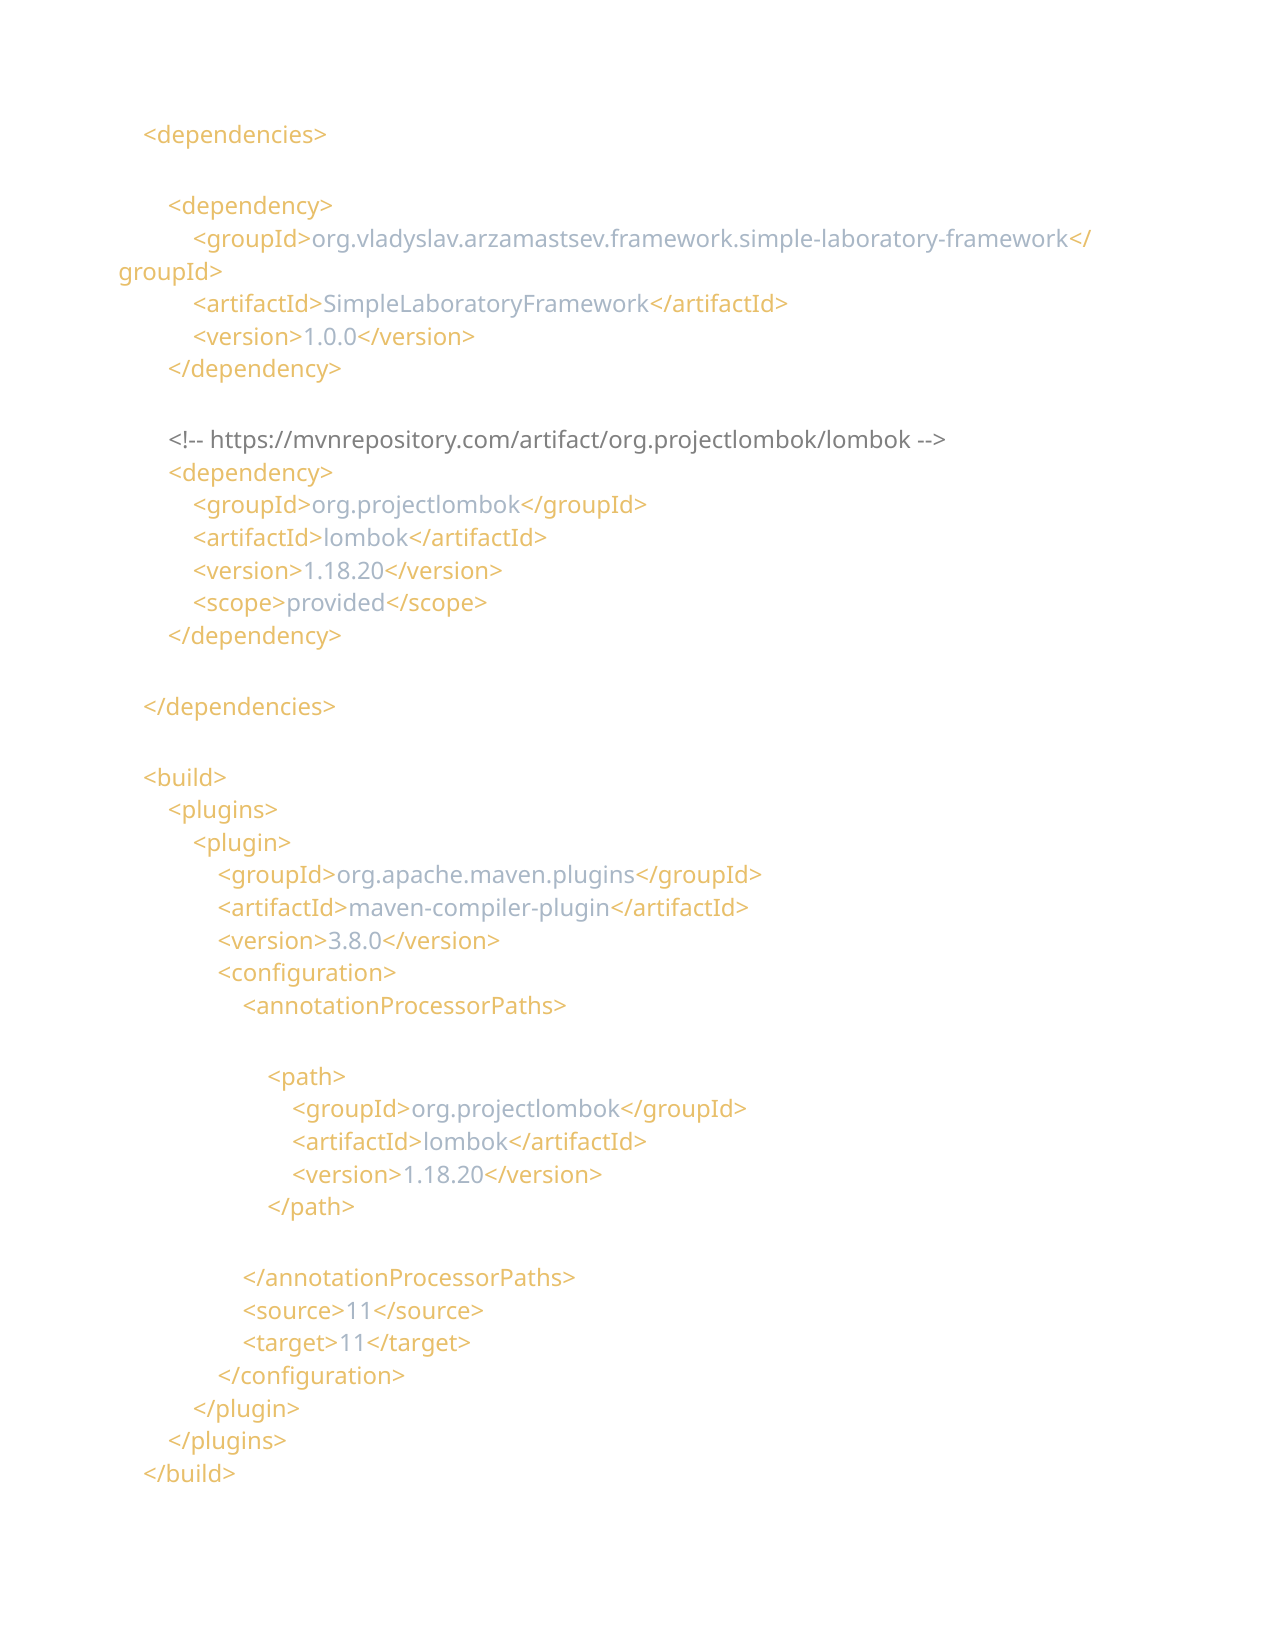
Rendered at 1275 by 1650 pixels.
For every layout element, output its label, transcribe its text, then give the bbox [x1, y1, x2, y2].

text <dependencies> <dependency> <groupId>org.vladyslav.arzamastsev.framework.simple-laboratory-framework</groupId> <artifactId>SimpleLaboratoryFramework</artifactId> <version>1.0.0</version> </dependency> <!-- https://mvnrepository.com/artifact/org.projectlombok/lombok --> <dependency> <groupId>org.projectlombok</groupId> <artifactId>lombok</artifactId> <version>1.18.20</version> <scope>provided</scope> </dependency> </dependencies> <build> <plugins> <plugin> <groupId>org.apache.maven.plugins</groupId> <artifactId>maven-compiler-plugin</artifactId> <version>3.8.0</version> <configuration> <annotationProcessorPaths> <path> <groupId>org.projectlombok</groupId> <artifactId>lombok</artifactId> <version>1.18.20</version> </path> </annotationProcessorPaths> <source>11</source> <target>11</target> </configuration> </plugin> </plugins> </build> [118, 118, 1157, 1489]
